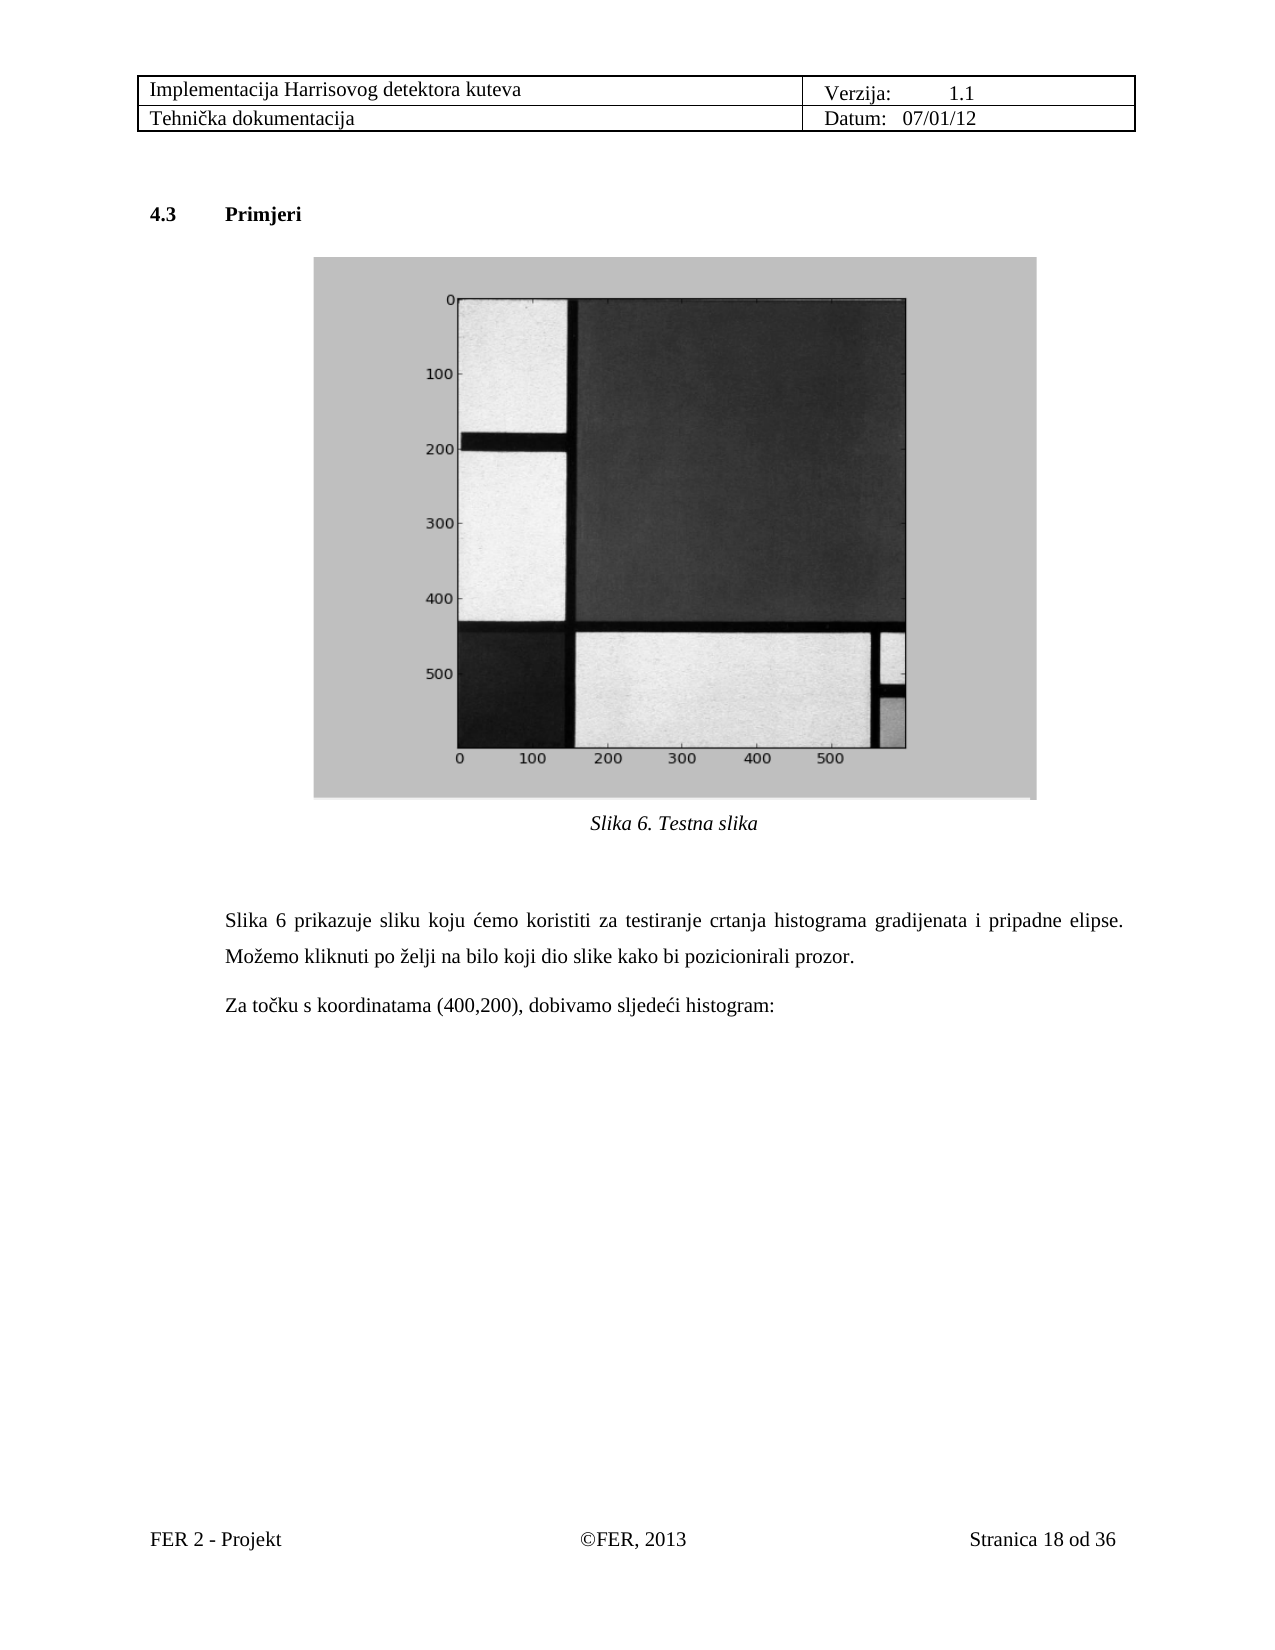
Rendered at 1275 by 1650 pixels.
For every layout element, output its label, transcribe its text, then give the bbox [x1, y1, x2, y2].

text Slika 6 prikazuje sliku koju ćemo koristiti za testiranje crtanja histograma gradijenata i pripadne elipse. Možemo kliknuti po želji na bilo koji dio slike kako bi pozicionirali prozor. [225, 908, 1125, 968]
text Za točku s koordinatama (400,200), dobivamo sljedeći histogram: [225, 993, 1125, 1017]
subtitle Primjeri [150, 202, 1125, 226]
text Slika 6. Testna slika [313, 800, 1036, 835]
picture [313, 257, 1037, 800]
